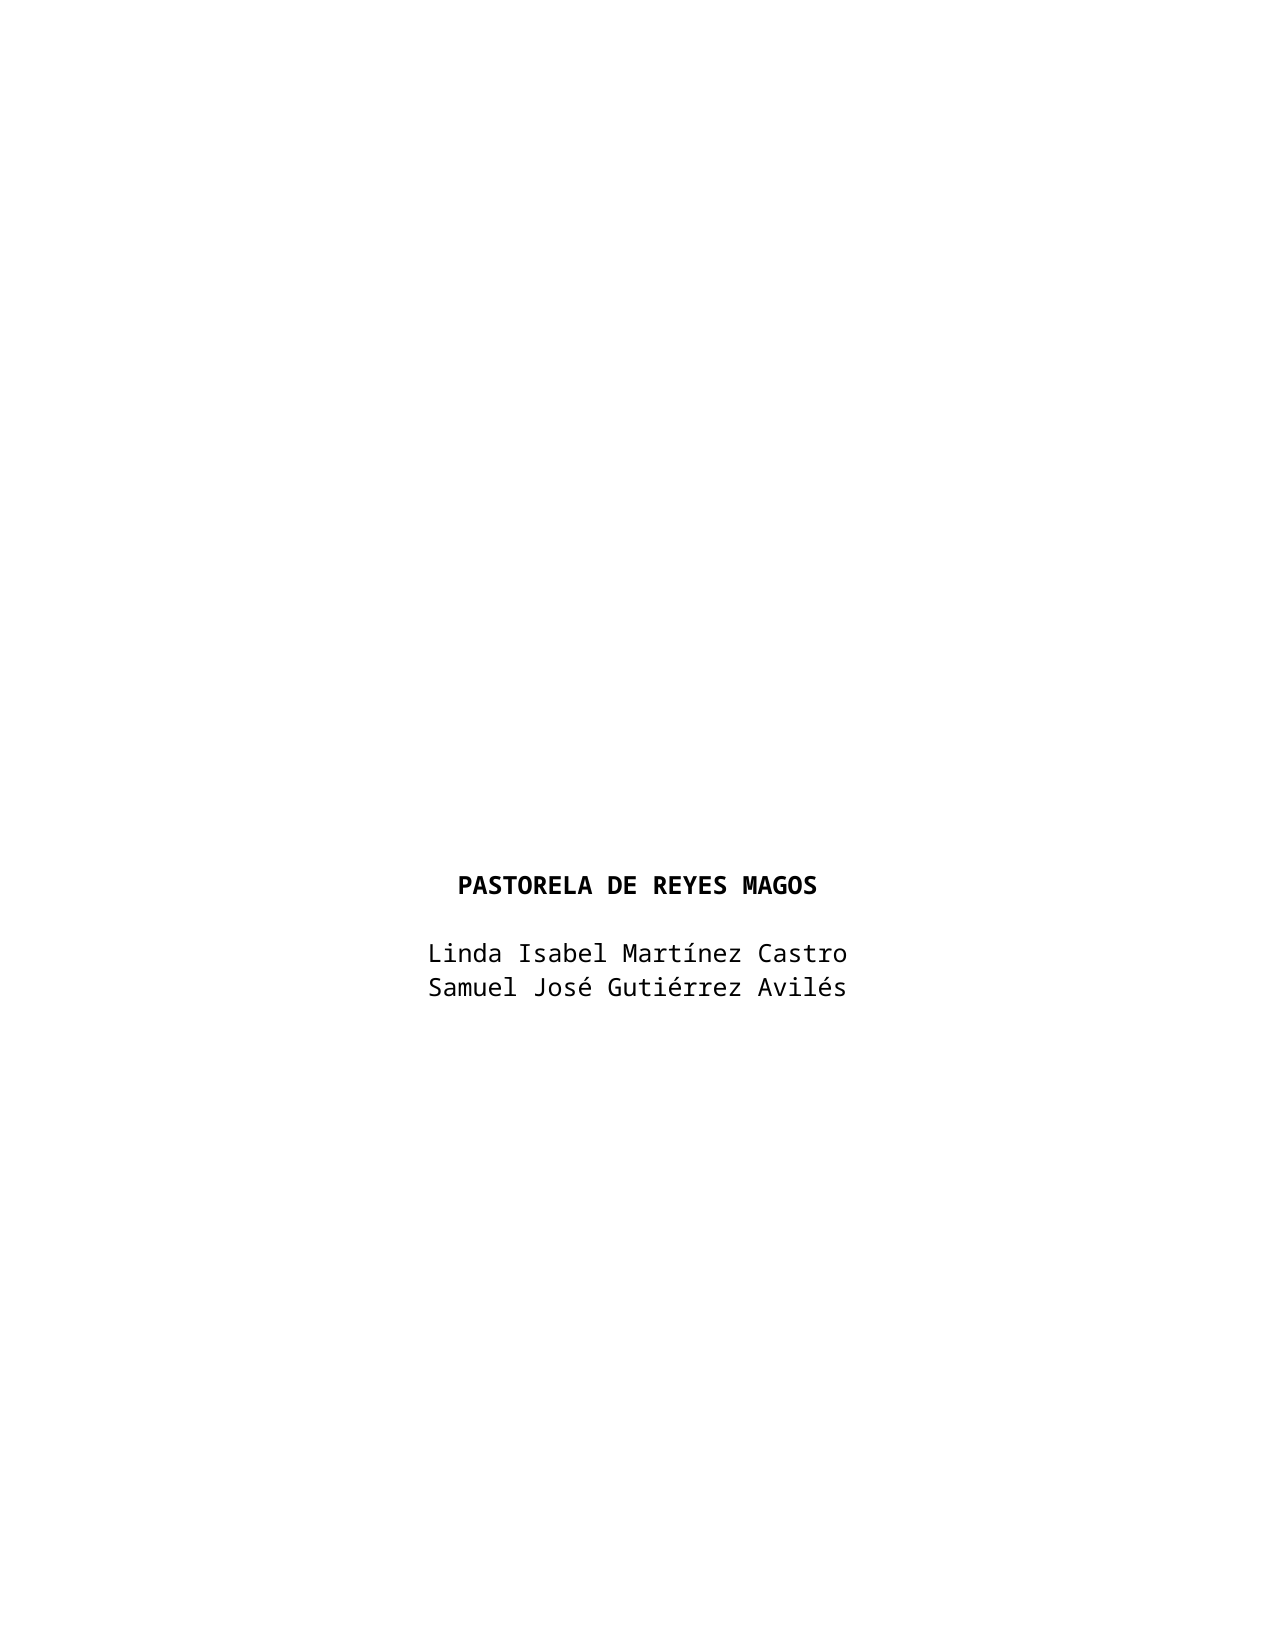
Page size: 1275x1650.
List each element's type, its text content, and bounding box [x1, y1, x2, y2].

text Samuel José Gutiérrez Avilés [118, 970, 1157, 1004]
text PASTORELA DE REYES MAGOS [118, 867, 1157, 902]
text Linda Isabel Martínez Castro [118, 936, 1157, 970]
